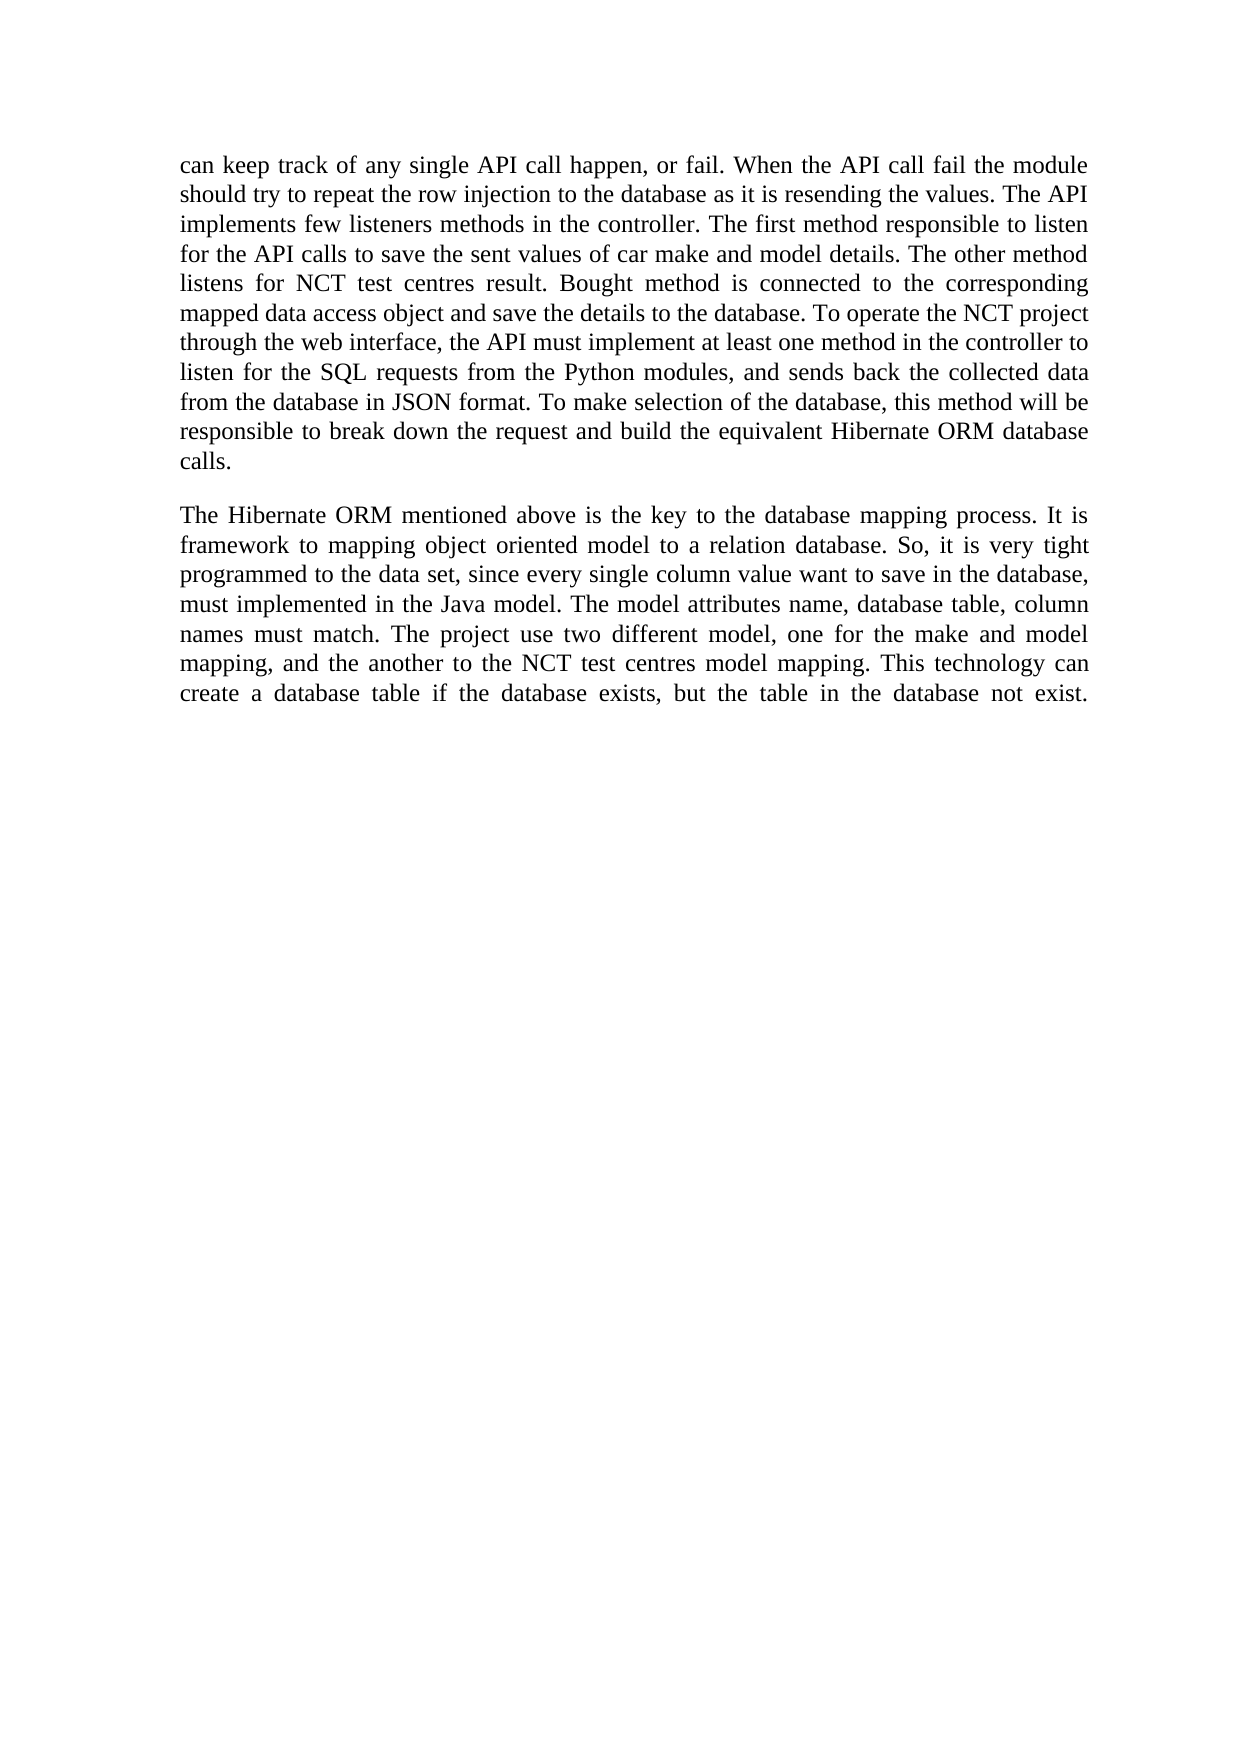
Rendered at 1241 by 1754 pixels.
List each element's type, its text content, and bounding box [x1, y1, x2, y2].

text can keep track of any single API call happen, or fail. When the API call fail the module should try to repeat the row injection to the database as it is resending the values. The API implements few listeners methods in the controller. The first method responsible to listen for the API calls to save the sent values of car make and model details. The other method listens for NCT test centres result. Bought method is connected to the corresponding mapped data access object and save the details to the database. To operate the NCT project through the web interface, the API must implement at least one method in the controller to listen for the SQL requests from the Python modules, and sends back the collected data from the database in JSON format. To make selection of the database, this method will be responsible to break down the request and build the equivalent Hibernate ORM database calls. [179, 150, 1090, 474]
text The Hibernate ORM mentioned above is the key to the database mapping process. It is framework to mapping object oriented model to a relation database. So, it is very tight programmed to the data set, since every single column value want to save in the database, must implemented in the Java model. The model attributes name, database table, column names must match. The project use two different model, one for the make and model mapping, and the another to the NCT test centres model mapping. This technology can create a database table if the database exists, but the table in the database not exist. Figure 3, Figure 4 – 4.1 [179, 500, 1090, 736]
